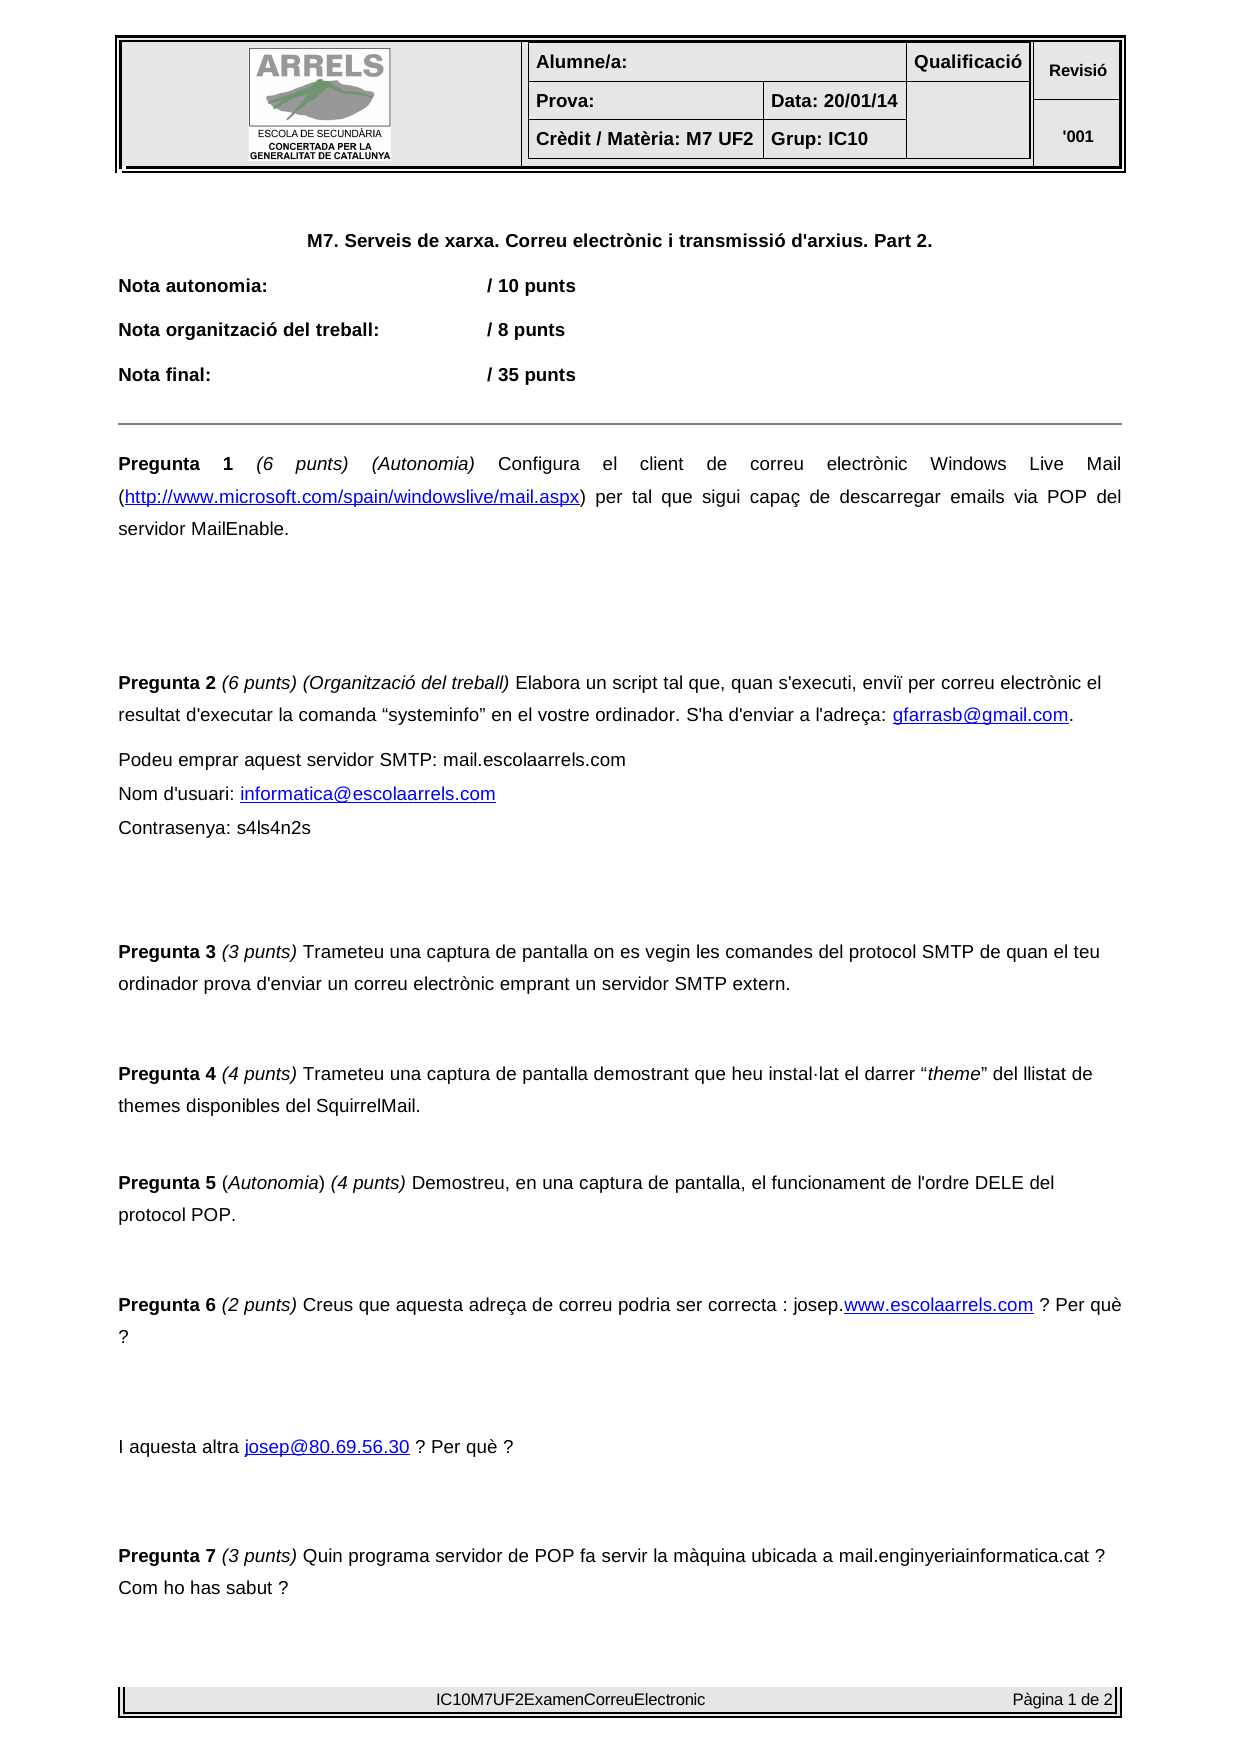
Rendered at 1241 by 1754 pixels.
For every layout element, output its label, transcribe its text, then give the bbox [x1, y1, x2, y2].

text Pregunta 6 (2 punts) Creus que aquesta adreça de correu podria ser correcta : josep.www.escolaarrels.com ? Per què ? [118, 1294, 1122, 1412]
text Pregunta 2 (6 punts) (Organització del treball) Elabora un script tal que, quan s'executi, enviï per correu electrònic el resultat d'executar la comanda “systeminfo” en el vostre ordinador. S'ha d'enviar a l'adreça: gfarrasb@gmail.com. [118, 672, 1122, 726]
text Pregunta 3 (3 punts) Trameteu una captura de pantalla on es vegin les comandes del protocol SMTP de quan el teu ordinador prova d'enviar un correu electrònic emprant un servidor SMTP extern. [118, 941, 1122, 995]
picture [248, 48, 391, 161]
text Pregunta 1 (6 punts) (Autonomia) Configura el client de correu electrònic Windows Live Mail (http://www.microsoft.com/spain/windowslive/mail.aspx) per tal que sigui capaç de descarregar emails via POP del servidor MailEnable. [118, 453, 1122, 539]
text Pregunta 7 (3 punts) Quin programa servidor de POP fa servir la màquina ubicada a mail.enginyeriainformatica.cat ? Com ho has sabut ? [118, 1545, 1122, 1599]
text Nota organització del treball: / 8 punts [118, 319, 1122, 341]
text Nota autonomia: / 10 punts [118, 274, 1122, 296]
text Pregunta 4 (4 punts) Trameteu una captura de pantalla demostrant que heu instal·lat el darrer “theme” del llistat de themes disponibles del SquirrelMail. [118, 1063, 1122, 1117]
text Nom d'usuari: informatica@escolaarrels.com [118, 783, 1122, 805]
text M7. Serveis de xarxa. Correu electrònic i transmissió d'arxius. Part 2. [118, 230, 1122, 251]
text Pregunta 5 (Autonomia) (4 punts) Demostreu, en una captura de pantalla, el funcionament de l'ordre DELE del protocol POP. [118, 1140, 1122, 1226]
text I aquesta altra josep@80.69.56.30 ? Per què ? [118, 1436, 1122, 1522]
text Nota final: / 35 punts [118, 364, 1122, 386]
text Contrasenya: s4ls4n2s [118, 817, 1122, 839]
text Podeu emprar aquest servidor SMTP: mail.escolaarrels.com [118, 749, 1122, 771]
